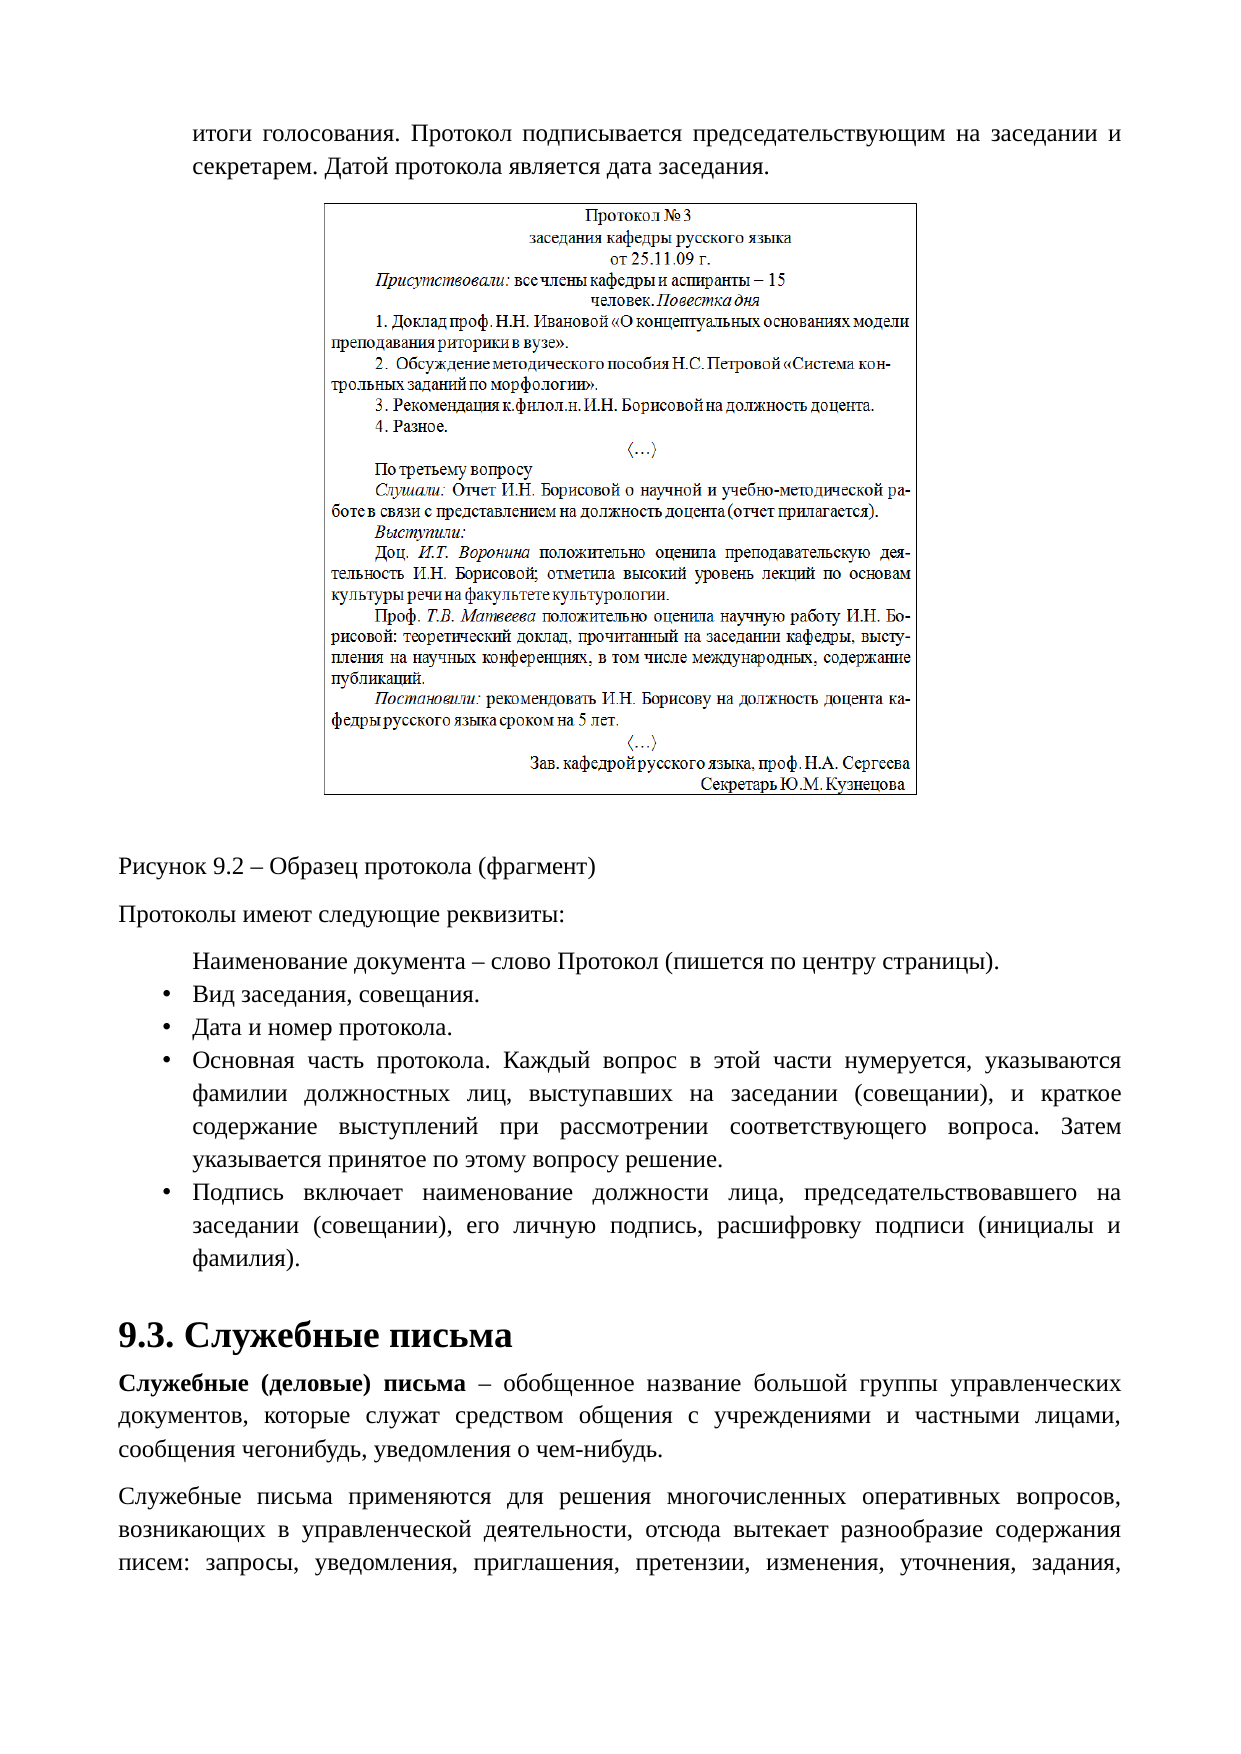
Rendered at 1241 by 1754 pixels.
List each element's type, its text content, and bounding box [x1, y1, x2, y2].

list Основная часть протокола. Каждый вопрос в этой части нумеруется, указываются фамилии должностных лиц, выступавших на заседании (совещании), и краткое содержание выступлений при рассмотрении соответствующего вопроса. Затем указывается принятое по этому вопросу решение. [162, 1045, 1122, 1173]
text Служебные (деловые) письма – обобщенное название большой группы управленческих документов, которые служат средством общения с учреждениями и частными лицами, сообщения чегонибудь, уведомления о чем-нибудь. [118, 1368, 1122, 1462]
list итоги голосования. Протокол подписывается председательствующим на заседании и секретарем. Датой протокола является дата заседания. [162, 118, 1122, 180]
text Служебные письма применяются для решения многочисленных оперативных вопросов, возникающих в управленческой деятельности, отсюда вытекает разнообразие содержания писем: запросы, уведомления, приглашения, претензии, изменения, уточнения, задания, [118, 1481, 1122, 1576]
list Подпись включает наименование должности лица, председательствовавшего на заседании (совещании), его личную подпись, расшифровку подписи (инициалы и фамилия). [162, 1177, 1122, 1272]
subtitle 9.3. Служебные письма [118, 1312, 1122, 1355]
list Дата и номер протокола. [162, 1012, 1122, 1041]
text Протоколы имеют следующие реквизиты: [118, 899, 1122, 927]
list Наименование документа – слово Протокол (пишется по центру страницы). [162, 946, 1122, 975]
list Вид заседания, совещания. [162, 979, 1122, 1008]
text Рисунок 9.2 – Образец протокола (фрагмент) [118, 851, 1122, 880]
picture [319, 198, 921, 800]
